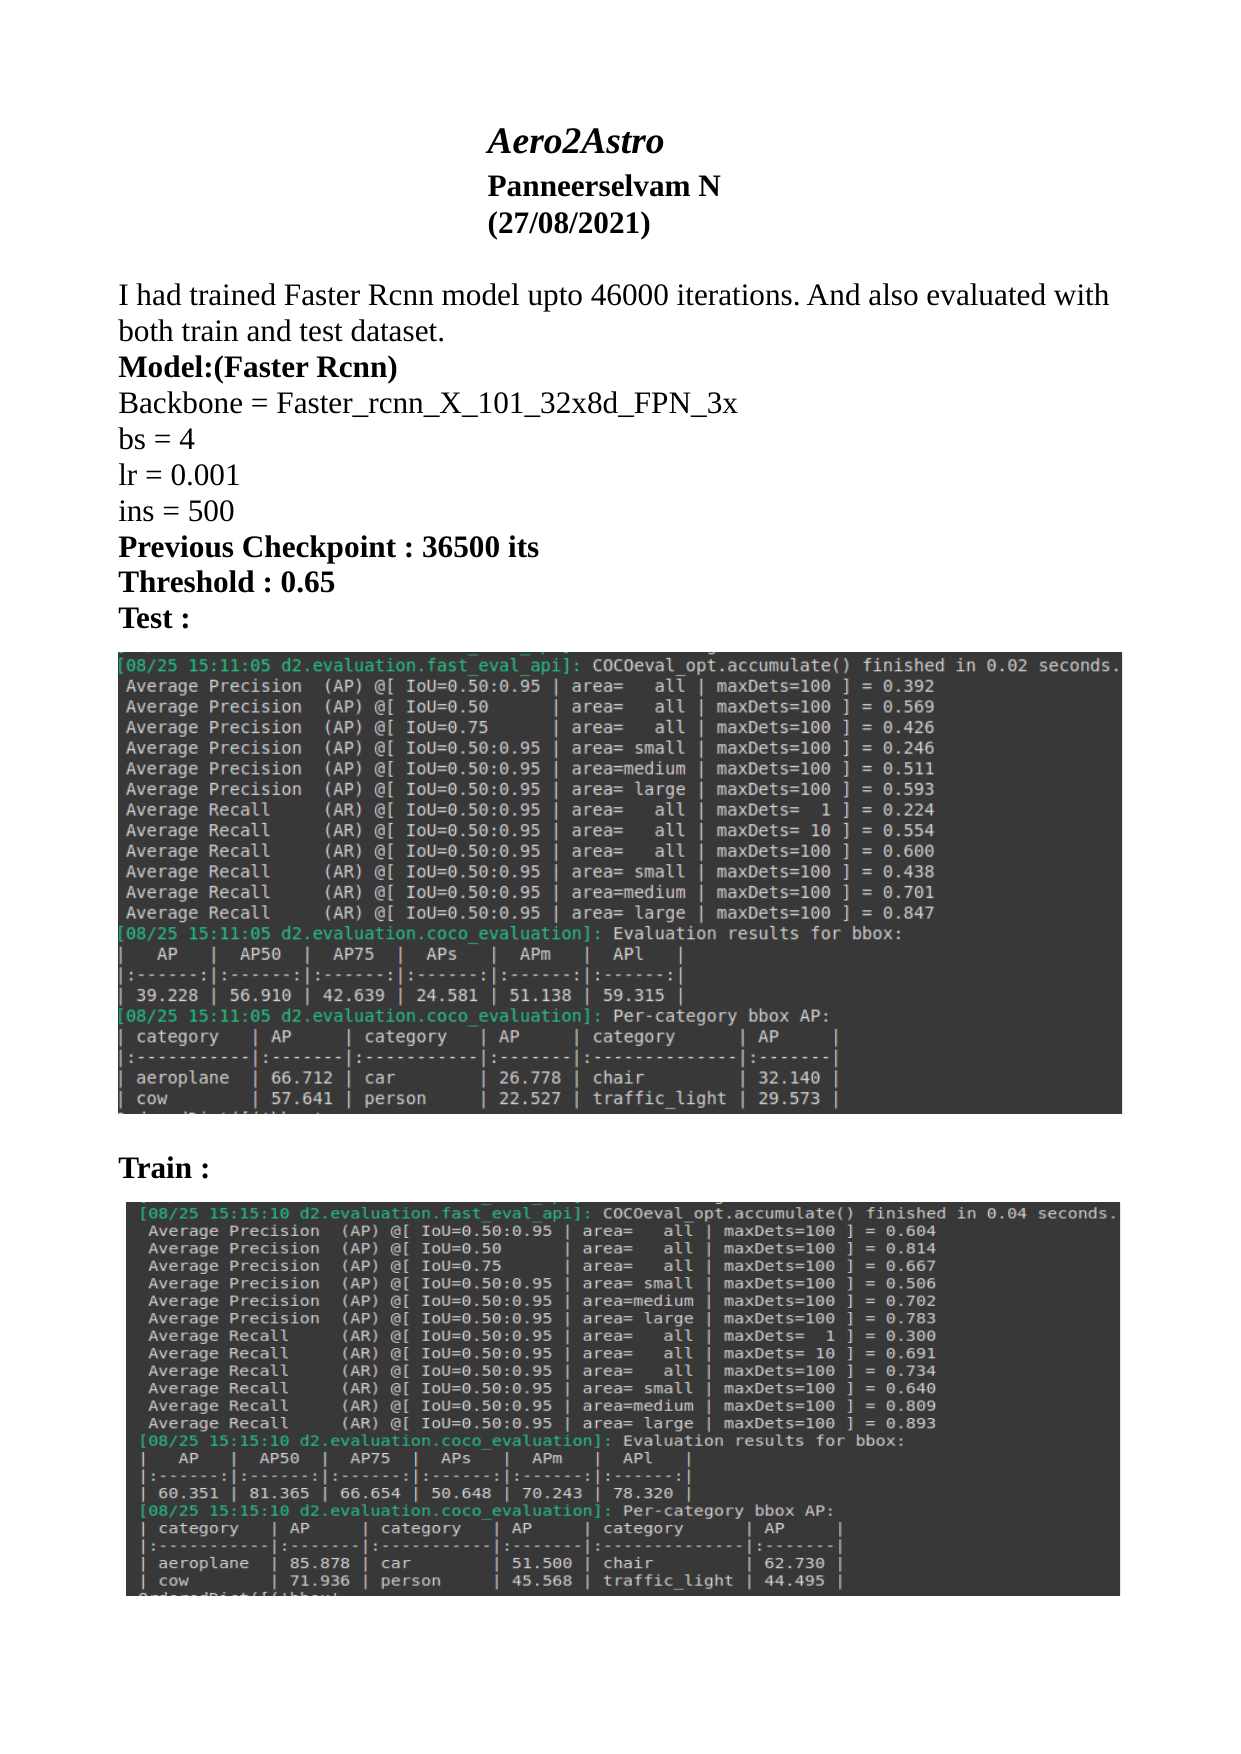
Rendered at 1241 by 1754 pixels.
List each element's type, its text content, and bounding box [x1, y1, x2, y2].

text I had trained Faster Rcnn model upto 46000 iterations. And also evaluated with both train and test dataset. [118, 276, 1122, 348]
text (27/08/2021) [118, 204, 1122, 240]
picture [118, 652, 1123, 1114]
text Model:(Faster Rcnn) [118, 348, 1122, 384]
text Panneerselvam N [118, 161, 1122, 204]
text ins = 500 [118, 492, 1122, 528]
picture [126, 1202, 1121, 1596]
text Backbone = Faster_rcnn_X_101_32x8d_FPN_3x [118, 384, 1122, 420]
text Previous Checkpoint : 36500 its [118, 528, 1122, 564]
text Train : [118, 1150, 1122, 1186]
text bs = 4 [118, 420, 1122, 456]
text lr = 0.001 [118, 456, 1122, 492]
text Test : [118, 600, 1122, 636]
text Aero2Astro [118, 118, 1122, 161]
text Threshold : 0.65 [118, 564, 1122, 600]
